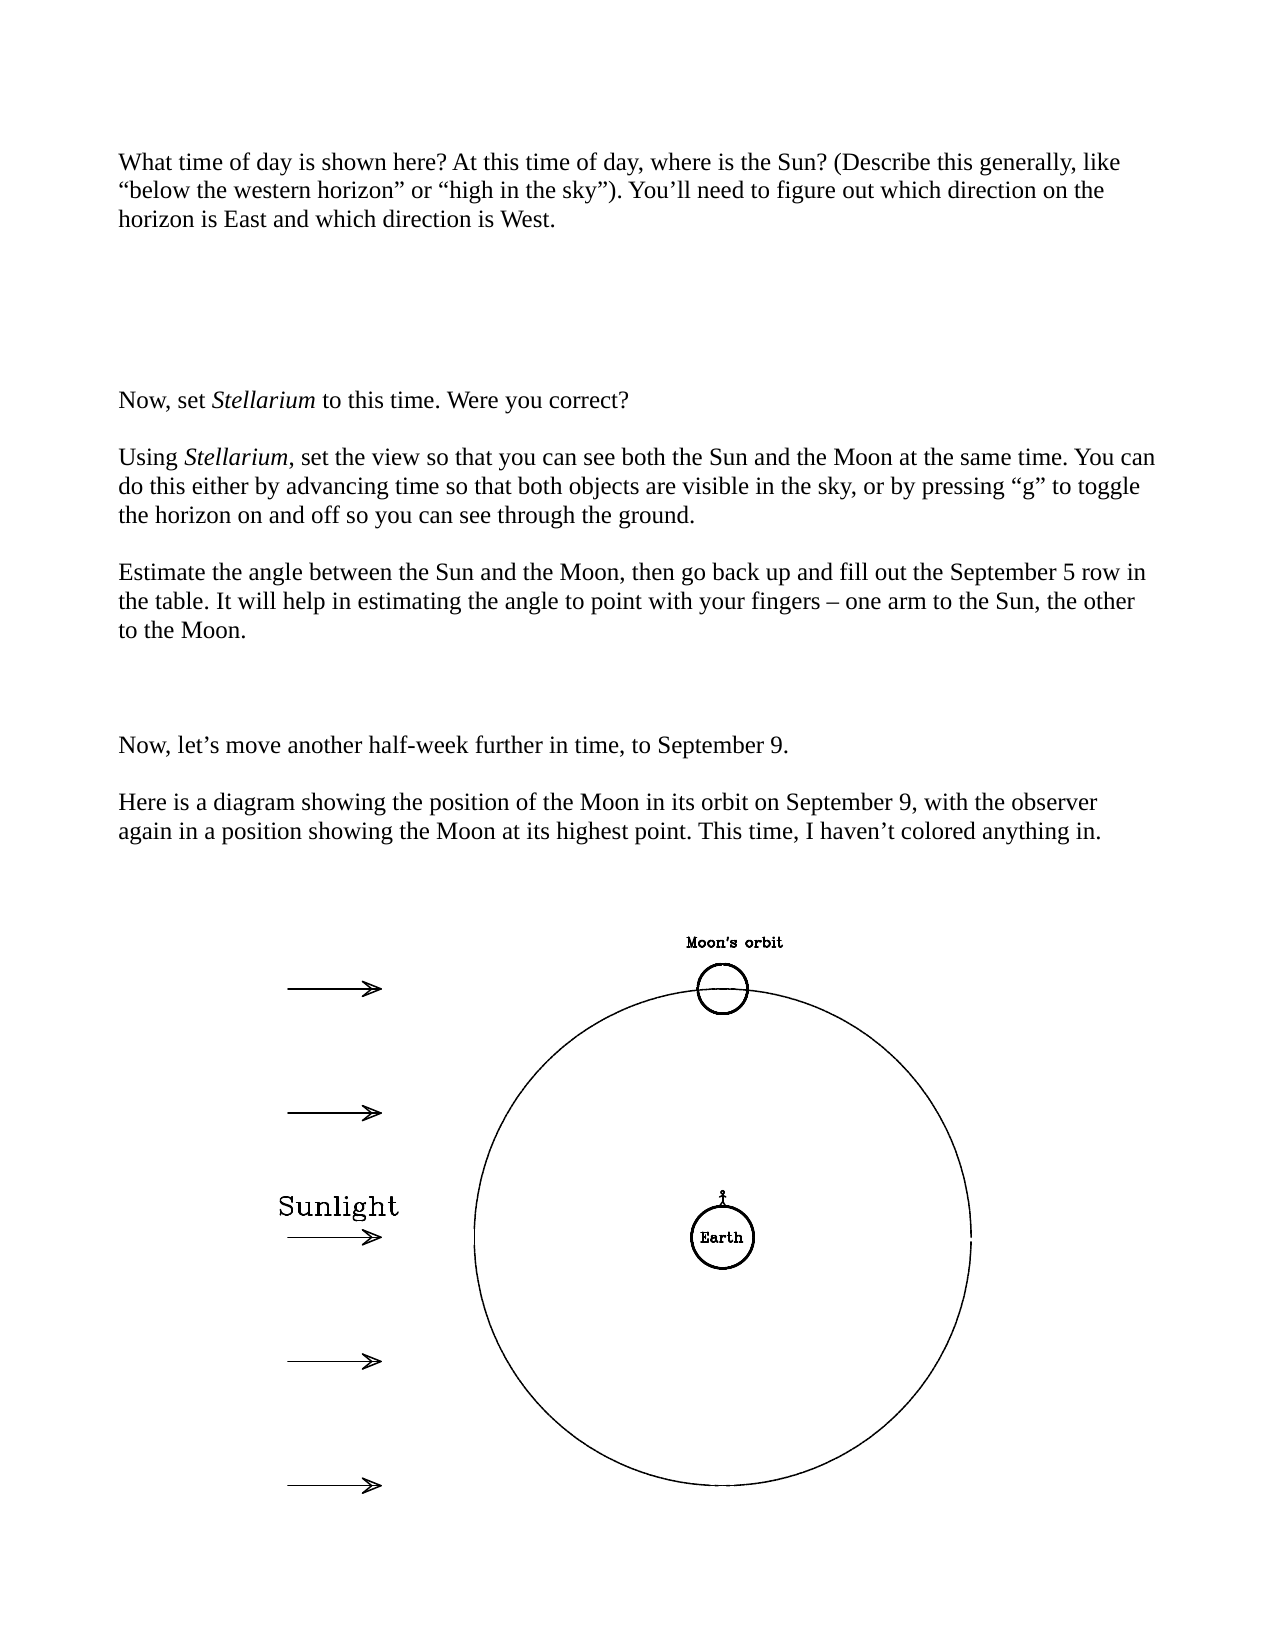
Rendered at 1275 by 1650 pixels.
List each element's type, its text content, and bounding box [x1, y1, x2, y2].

text Using Stellarium, set the view so that you can see both the Sun and the Moon at the same time. You can do this either by advancing time so that both objects are visible in the sky, or by pressing “g” to toggle the horizon on and off so you can see through the ground. [118, 442, 1157, 529]
text Here is a diagram showing the position of the Moon in its orbit on September 9, with the observer again in a position showing the Moon at its highest point. This time, I haven’t colored anything in. [118, 787, 1157, 845]
text What time of day is shown here? At this time of day, where is the Sun? (Describe this generally, like “below the western horizon” or “high in the sky”). You’ll need to figure out which direction on the horizon is East and which direction is West. [118, 147, 1157, 233]
text Estimate the angle between the Sun and the Moon, then go back up and fill out the September 5 row in the table. It will help in estimating the angle to point with your fingers – one arm to the Sun, the other to the Moon. [118, 557, 1157, 644]
table_header [118, 262, 1157, 327]
text Now, let’s move another half-week further in time, to September 9. [118, 730, 1157, 759]
text Now, set Stellarium to this time. Were you correct? [118, 385, 1157, 414]
